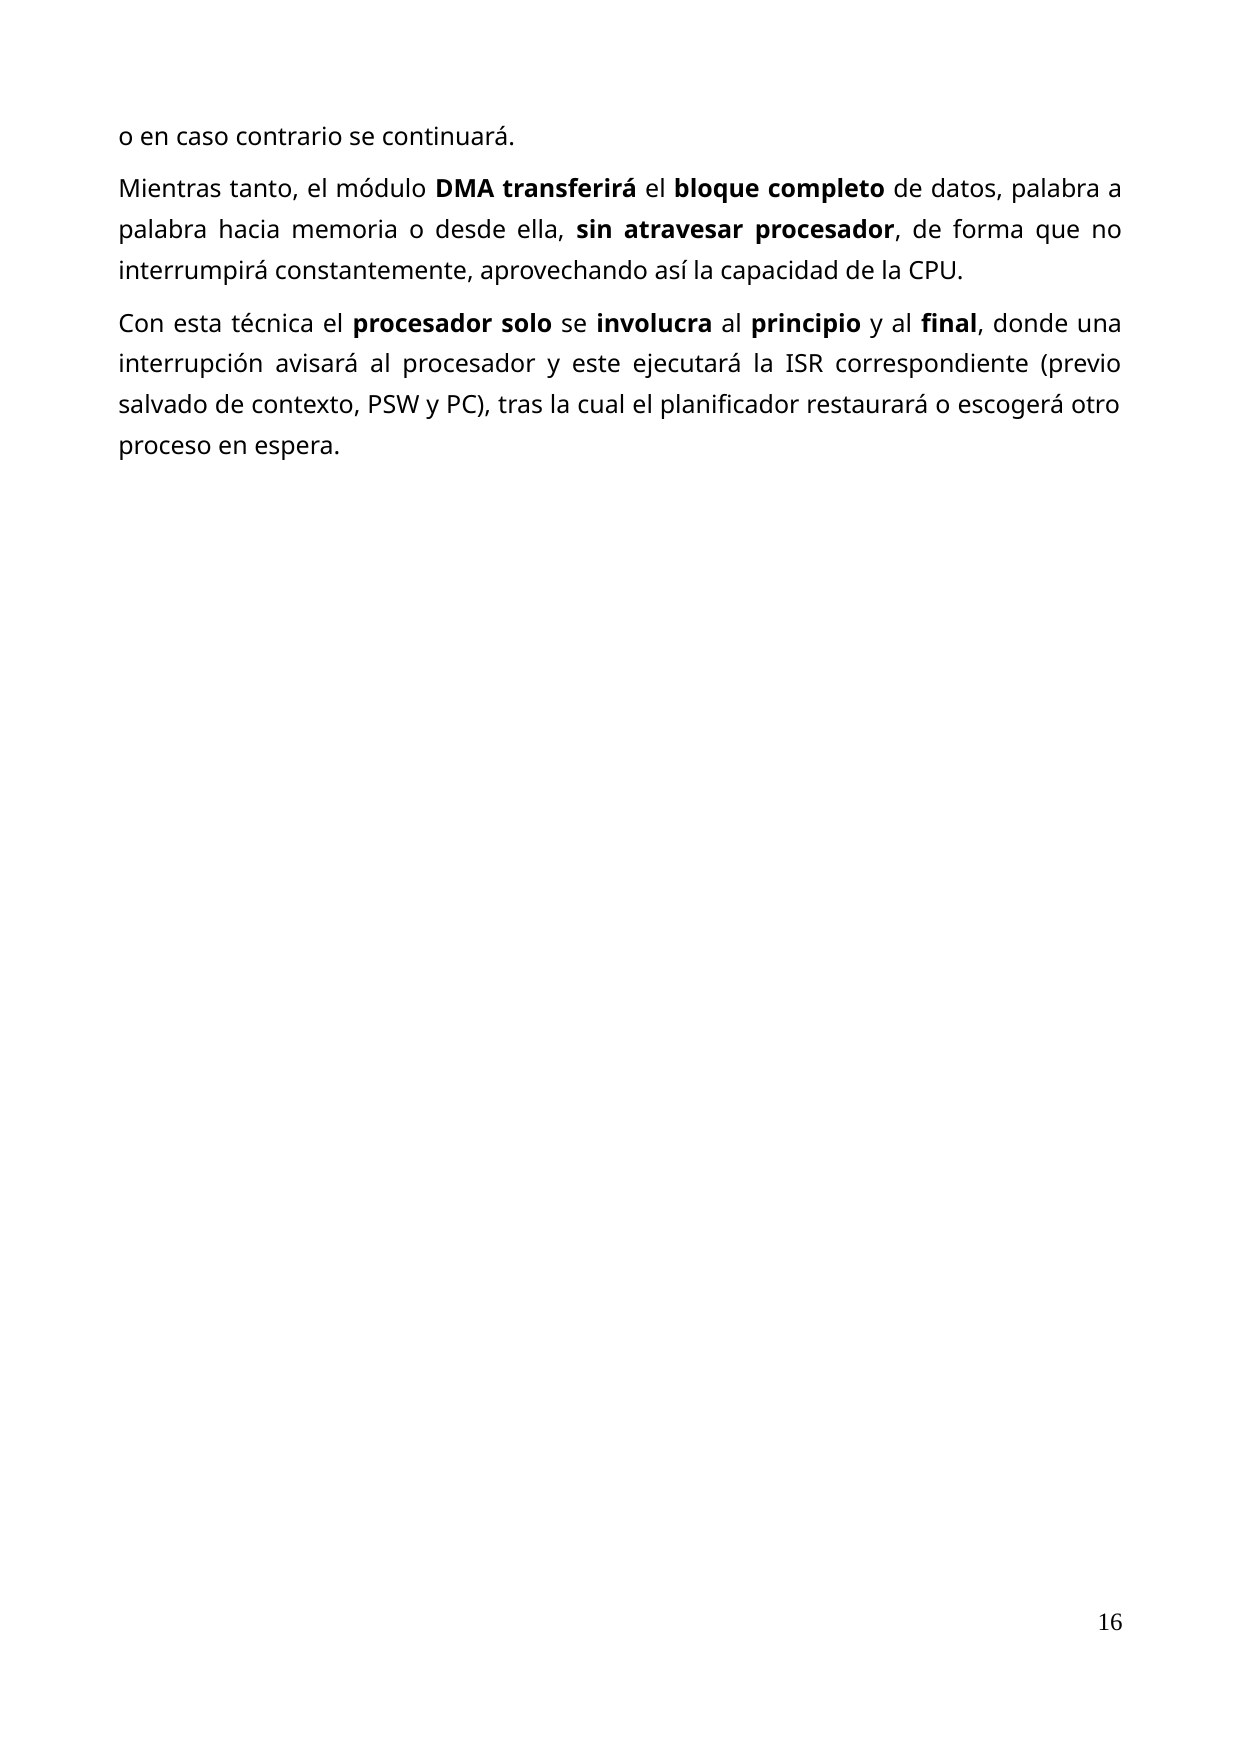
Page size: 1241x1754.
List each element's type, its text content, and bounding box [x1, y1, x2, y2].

list Mientras tanto, el módulo DMA transferirá el bloque completo de datos, palabra a palabra hacia memoria o desde ella, sin atravesar procesador, de forma que no interrumpirá constantemente, aprovechando así la capacidad de la CPU. [118, 171, 1122, 287]
list Con esta técnica el procesador solo se involucra al principio y al final, donde una interrupción avisará al procesador y este ejecutará la ISR correspondiente (previo salvado de contexto, PSW y PC), tras la cual el planificador restaurará o escogerá otro proceso en espera. [118, 305, 1122, 462]
list o en caso contrario se continuará. [118, 118, 1122, 152]
